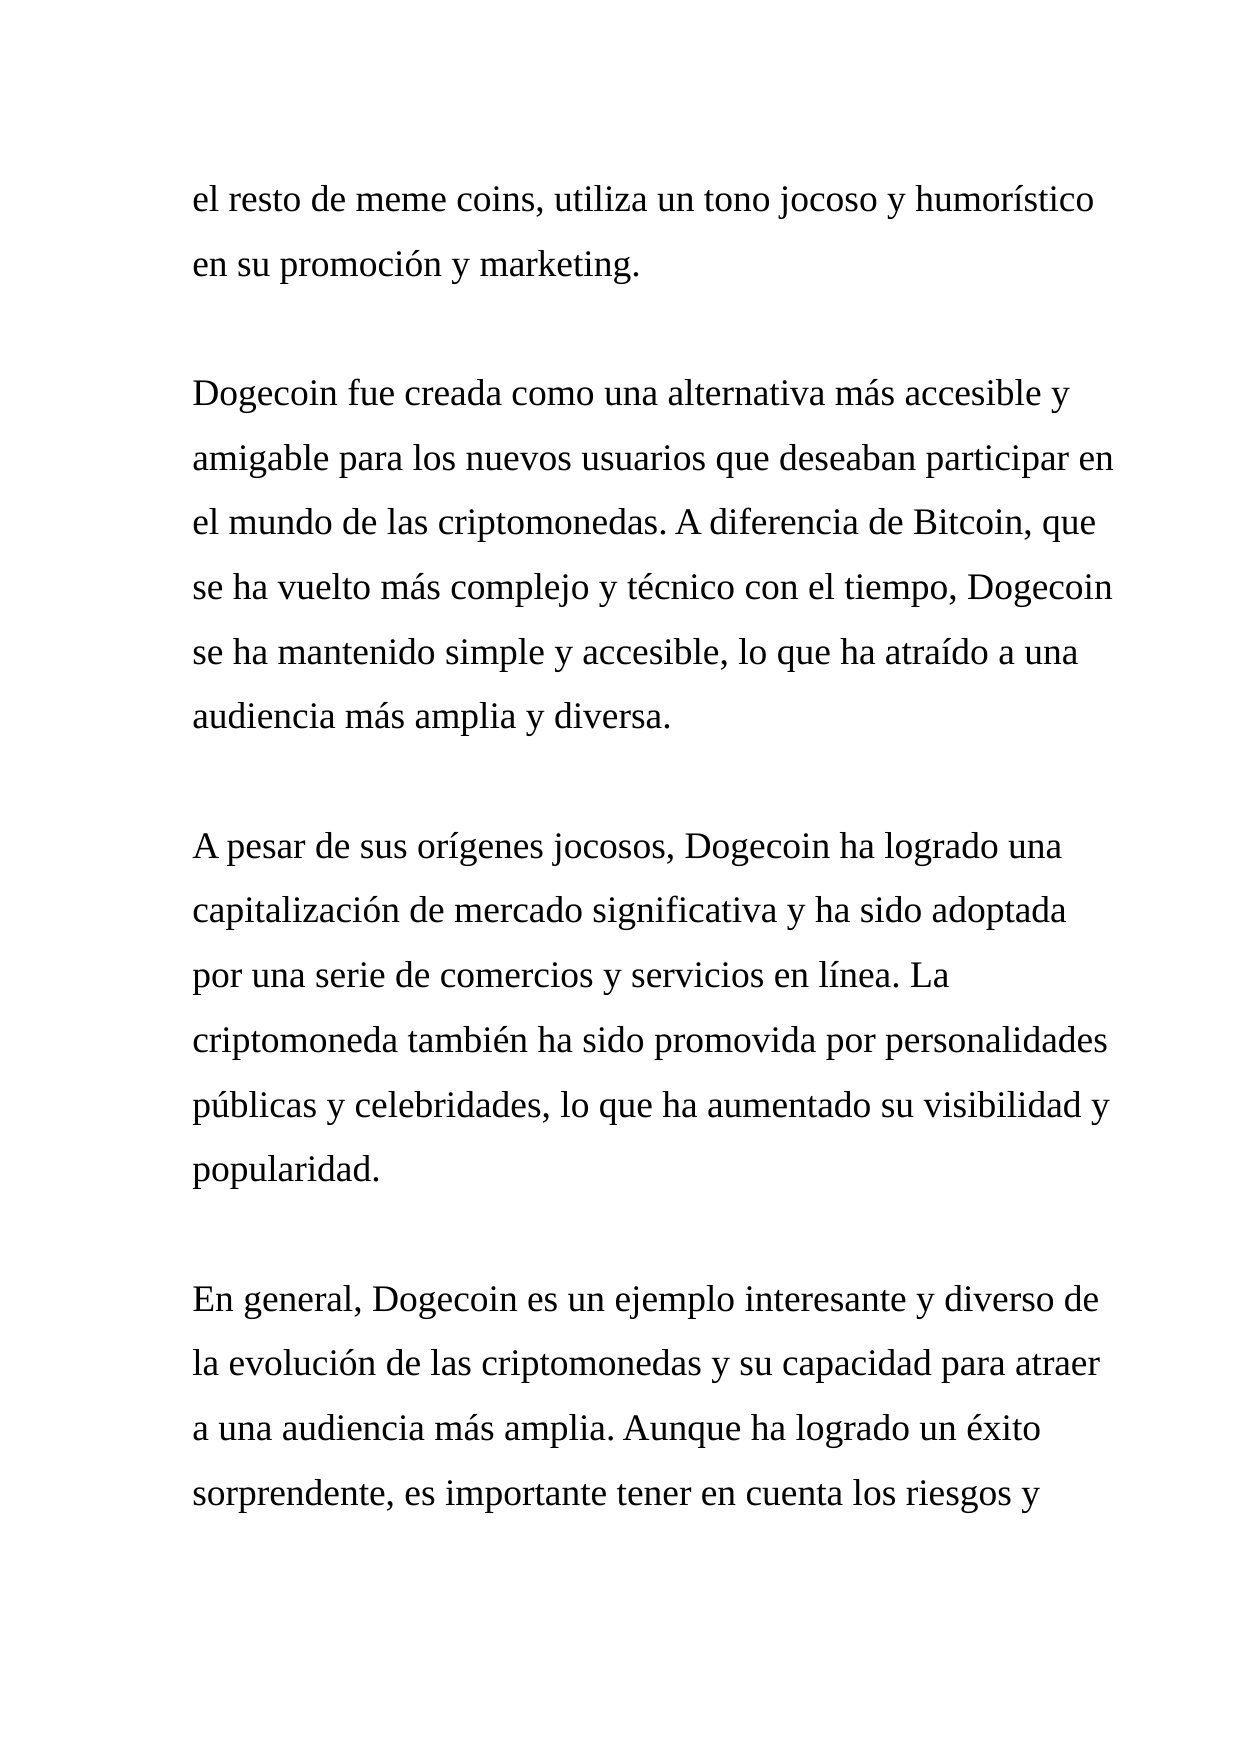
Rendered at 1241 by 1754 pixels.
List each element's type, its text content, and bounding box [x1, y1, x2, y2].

text A pesar de sus orígenes jocosos, Dogecoin ha logrado una capitalización de mercado significativa y ha sido adoptada por una serie de comercios y servicios en línea. La criptomoneda también ha sido promovida por personalidades públicas y celebridades, lo que ha aumentado su visibilidad y popularidad. [192, 823, 1122, 1190]
text Dogecoin fue creada como una alternativa más accesible y amigable para los nuevos usuarios que deseaban participar en el mundo de las criptomonedas. A diferencia de Bitcoin, que se ha vuelto más complejo y técnico con el tiempo, Dogecoin se ha mantenido simple y accesible, lo que ha atraído a una audiencia más amplia y diversa. [192, 370, 1122, 737]
text el resto de meme coins, utiliza un tono jocoso y humorístico en su promoción y marketing. [192, 176, 1122, 284]
text En general, Dogecoin es un ejemplo interesante y diverso de la evolución de las criptomonedas y su capacidad para atraer a una audiencia más amplia. Aunque ha logrado un éxito sorprendente, es importante tener en cuenta los riesgos y [192, 1276, 1122, 1513]
